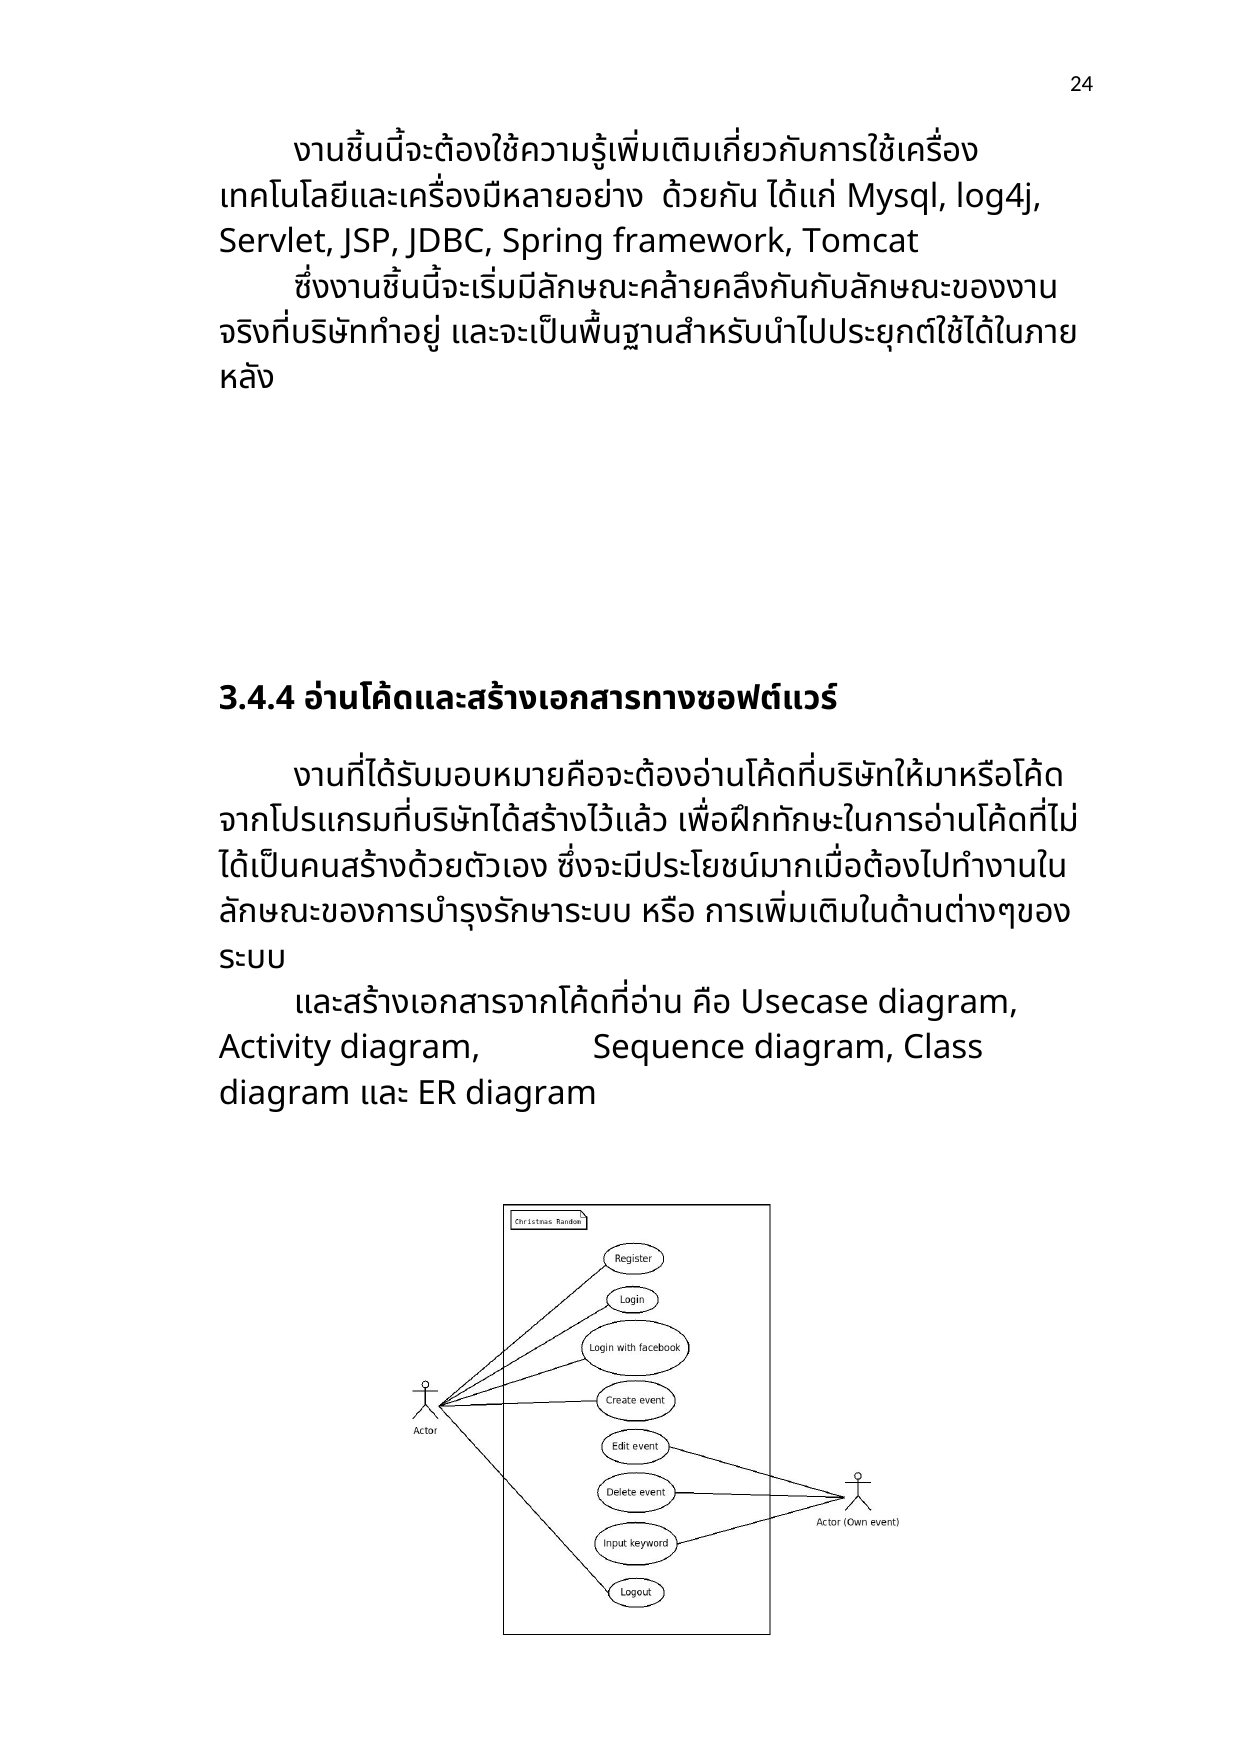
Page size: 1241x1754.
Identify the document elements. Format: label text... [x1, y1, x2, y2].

text งานชิ้นนี้จะต้องใช้ความรู้เพิ่มเติมเกี่ยวกับการใช้เครื่องเทคโนโลยีและเครื่องมืหลายอย่าง ด้วยกัน ได้แก่ Mysql, log4j, Servlet, JSP, JDBC, Spring framework, Tomcat [218, 126, 1087, 262]
picture [411, 1204, 900, 1636]
text ซึ่งงานชิ้นนี้จะเริ่มมีลักษณะคล้ายคลึงกันกับลักษณะของงานจริงที่บริษัททำอยู่ และจะเป็นพื้นฐานสำหรับนำไปประยุกต์ใช้ได้ในภายหลัง [218, 262, 1087, 399]
text งานที่ได้รับมอบหมายคือจะต้องอ่านโค้ดที่บริษัทให้มาหรือโค้ดจากโปรแกรมที่บริษัทได้สร้างไว้แล้ว เพื่อฝึกทักษะในการอ่านโค้ดที่ไม่ได้เป็นคนสร้างด้วยตัวเอง ซึ่งจะมีประโยชน์มากเมื่อต้องไปทำงานในลักษณะของการบำรุงรักษาระบบ หรือ การเพิ่มเติมในด้านต่างๆของระบบ [218, 751, 1087, 978]
text และสร้างเอกสารจากโค้ดที่อ่าน คือ Usecase diagram, Activity diagram, Sequence diagram, Class diagram และ ER diagram [218, 978, 1087, 1114]
text 3.4.4 อ่านโค้ดและสร้างเอกสารทางซอฟต์แวร์ [218, 674, 1087, 719]
